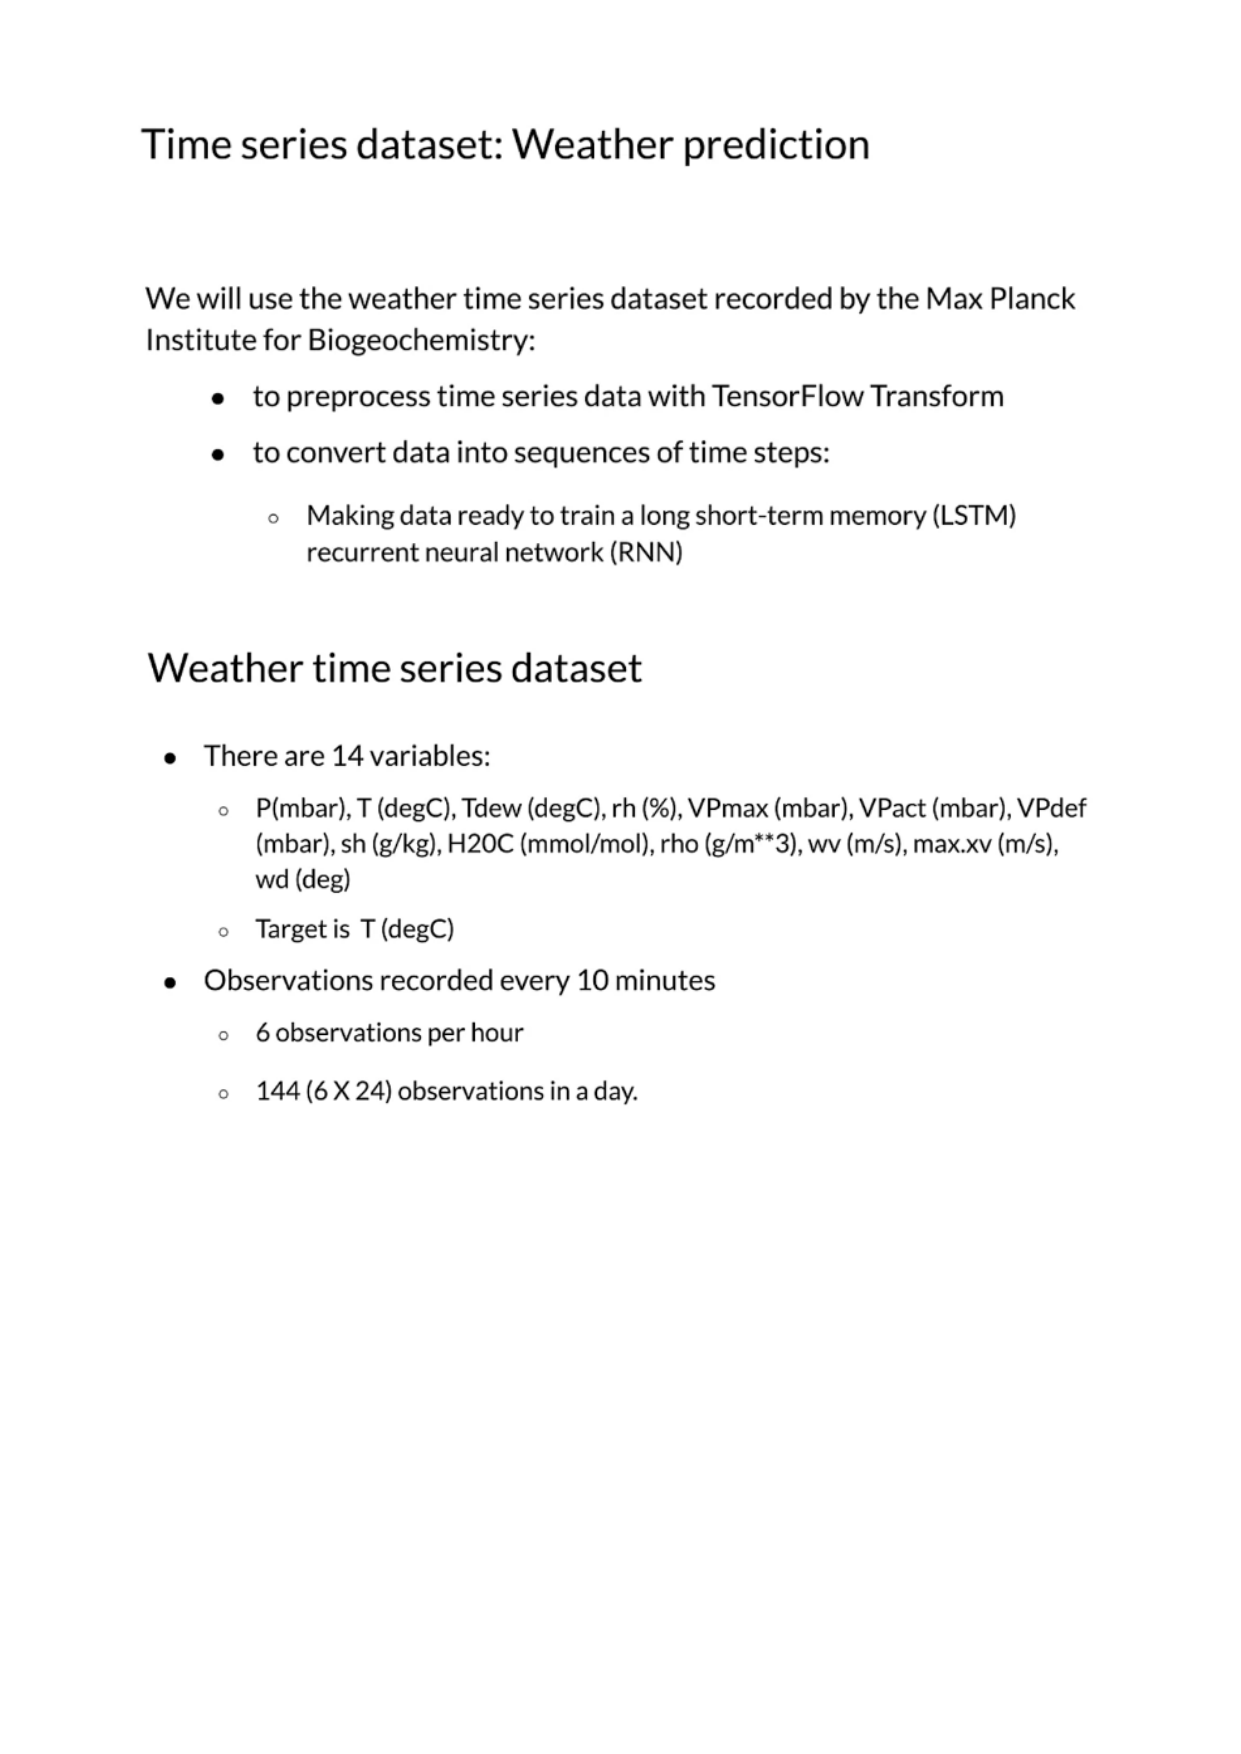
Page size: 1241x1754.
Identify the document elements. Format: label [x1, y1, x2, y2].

picture [118, 644, 1123, 1112]
picture [118, 118, 1123, 572]
